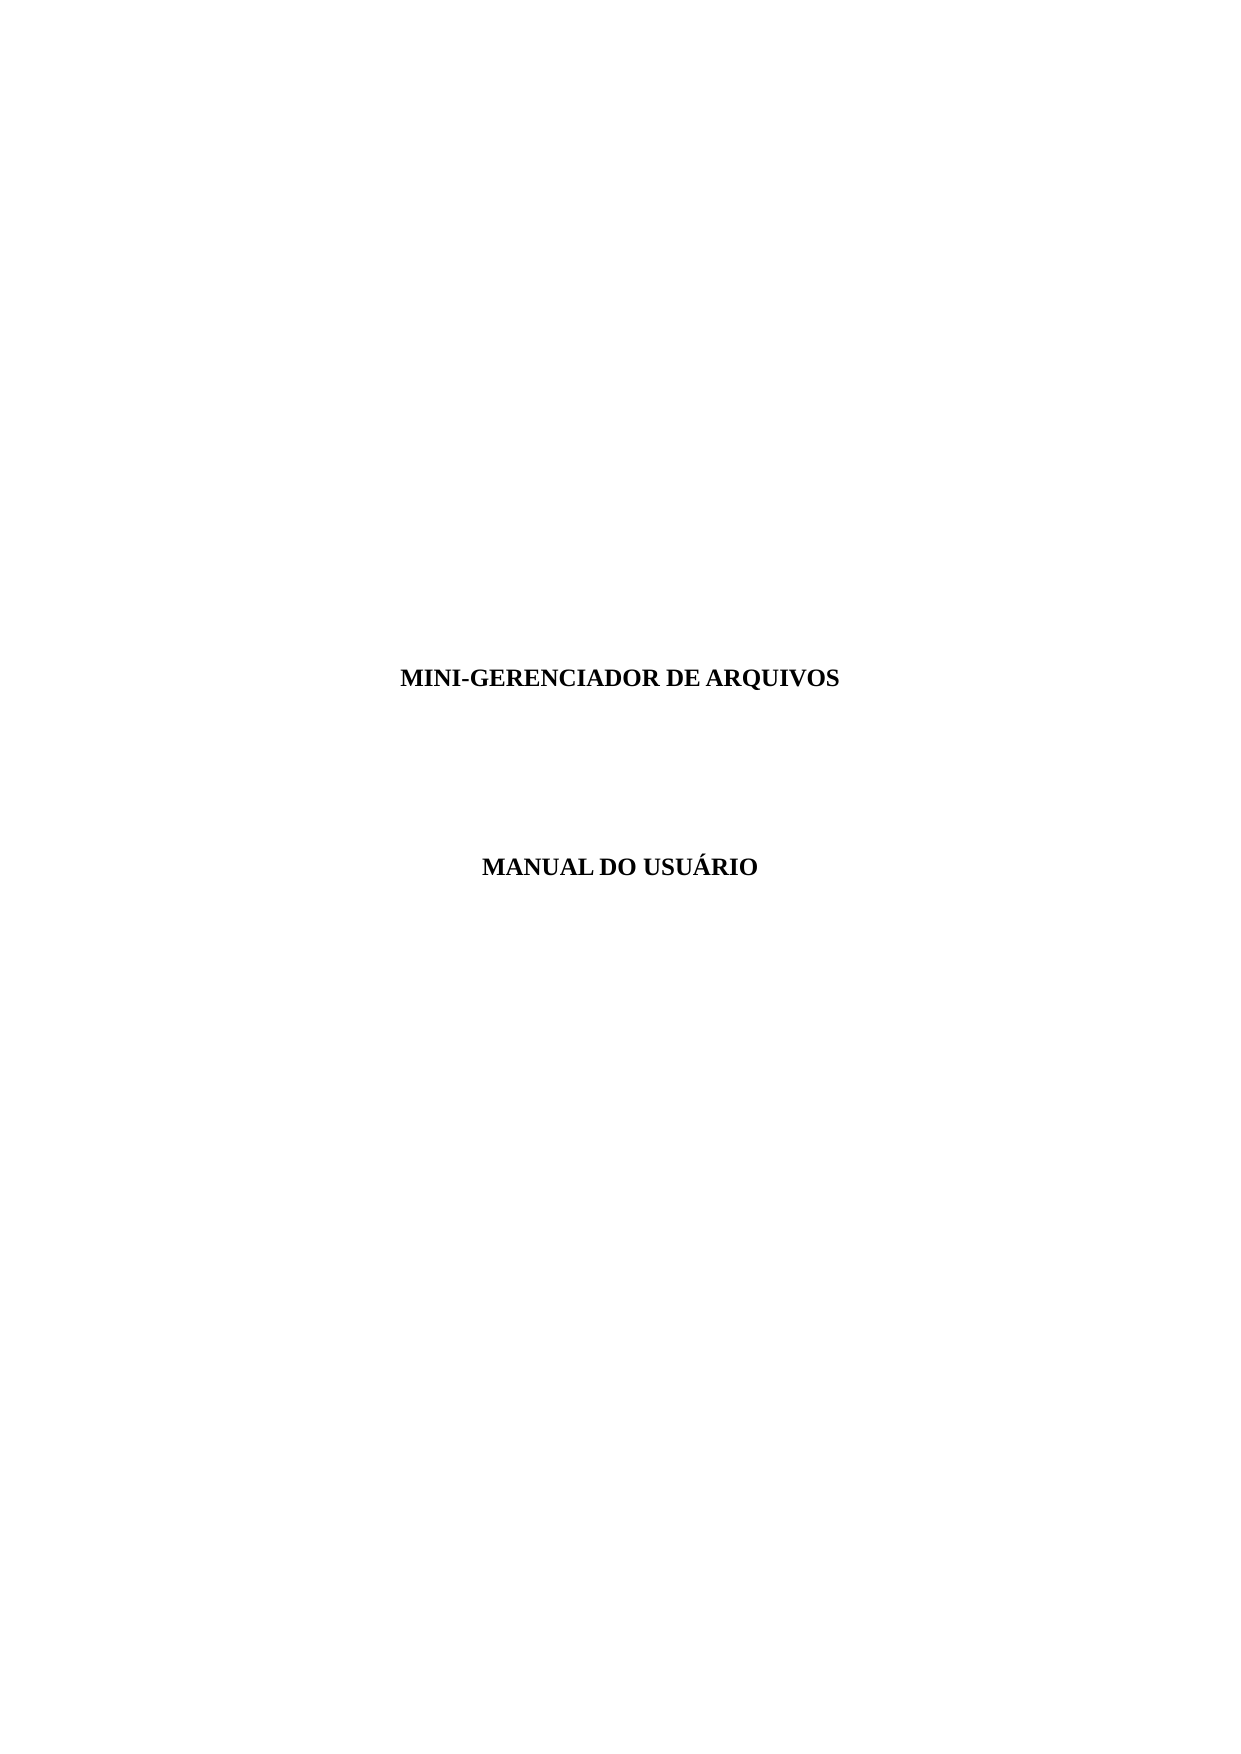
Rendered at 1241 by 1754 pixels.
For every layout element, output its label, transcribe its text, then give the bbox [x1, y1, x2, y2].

text MANUAL DO USUÁRIO [118, 852, 1122, 881]
text MINI-GERENCIADOR DE ARQUIVOS [118, 663, 1122, 691]
